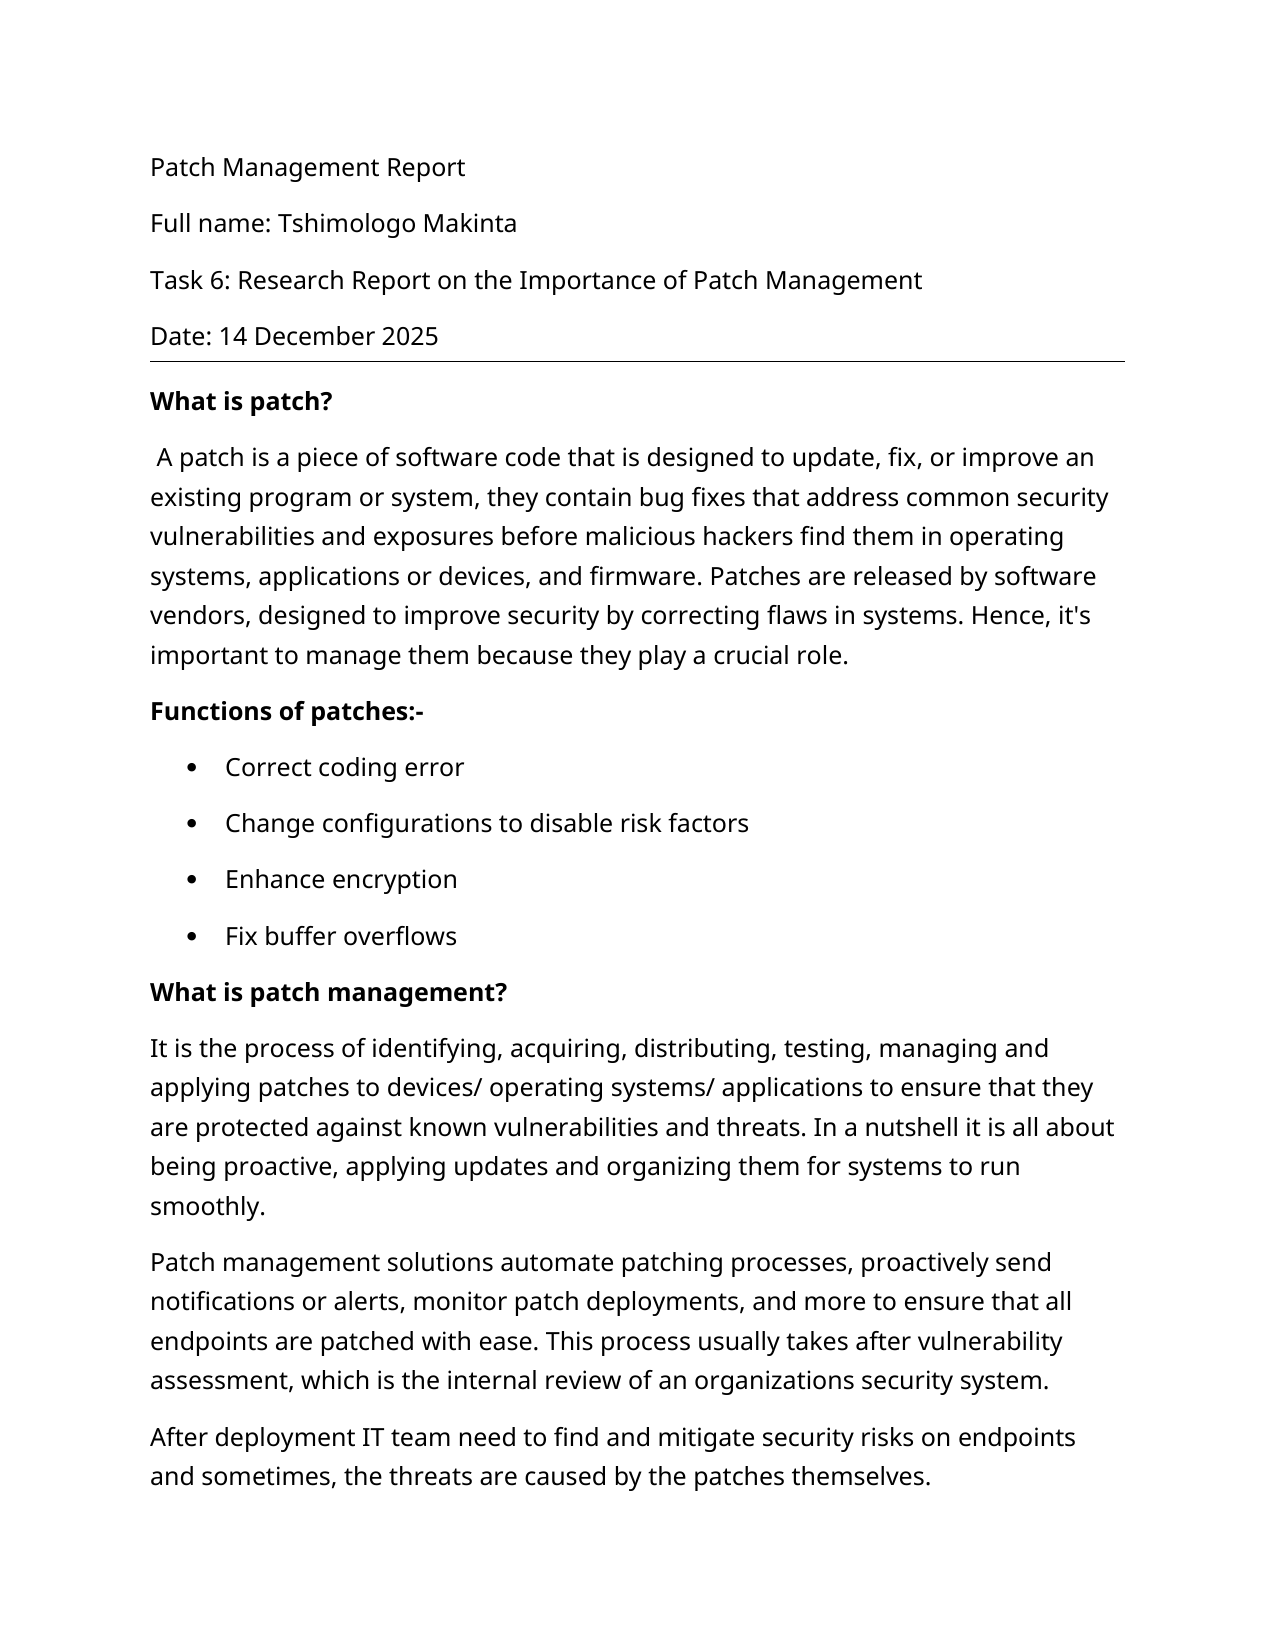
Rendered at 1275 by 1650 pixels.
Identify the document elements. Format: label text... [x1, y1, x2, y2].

text It is the process of identifying, acquiring, distributing, testing, managing and applying patches to devices/ operating systems/ applications to ensure that they are protected against known vulnerabilities and threats. In a nutshell it is all about being proactive, applying updates and organizing them for systems to run smoothly. [150, 1031, 1125, 1222]
text A patch is a piece of software code that is designed to update, fix, or improve an existing program or system, they contain bug fixes that address common security vulnerabilities and exposures before malicious hackers find them in operating systems, applications or devices, and firmware. Patches are released by software vendors, designed to improve security by correcting flaws in systems. Hence, it's important to manage them because they play a crucial role. [150, 440, 1125, 672]
text What is patch? [150, 384, 1125, 418]
text Functions of patches:- [150, 694, 1125, 728]
list Change configurations to disable risk factors [187, 806, 1125, 840]
text Date: 14 December 2025 [150, 318, 1125, 361]
text Patch management solutions automate patching processes, proactively send notifications or alerts, monitor patch deployments, and more to ensure that all endpoints are patched with ease. This process usually takes after vulnerability assessment, which is the internal review of an organizations security system. [150, 1244, 1125, 1397]
text Patch Management Report [150, 150, 1125, 184]
text Task 6: Research Report on the Importance of Patch Management [150, 262, 1125, 296]
text After deployment IT team need to find and mitigate security risks on endpoints and sometimes, the threats are caused by the patches themselves. [150, 1419, 1125, 1493]
text What is patch management? [150, 974, 1125, 1008]
list Fix buffer overflows [187, 918, 1125, 952]
list Correct coding error [187, 750, 1125, 784]
text Full name: Tshimologo Makinta [150, 206, 1125, 240]
list Enhance encryption [187, 862, 1125, 896]
